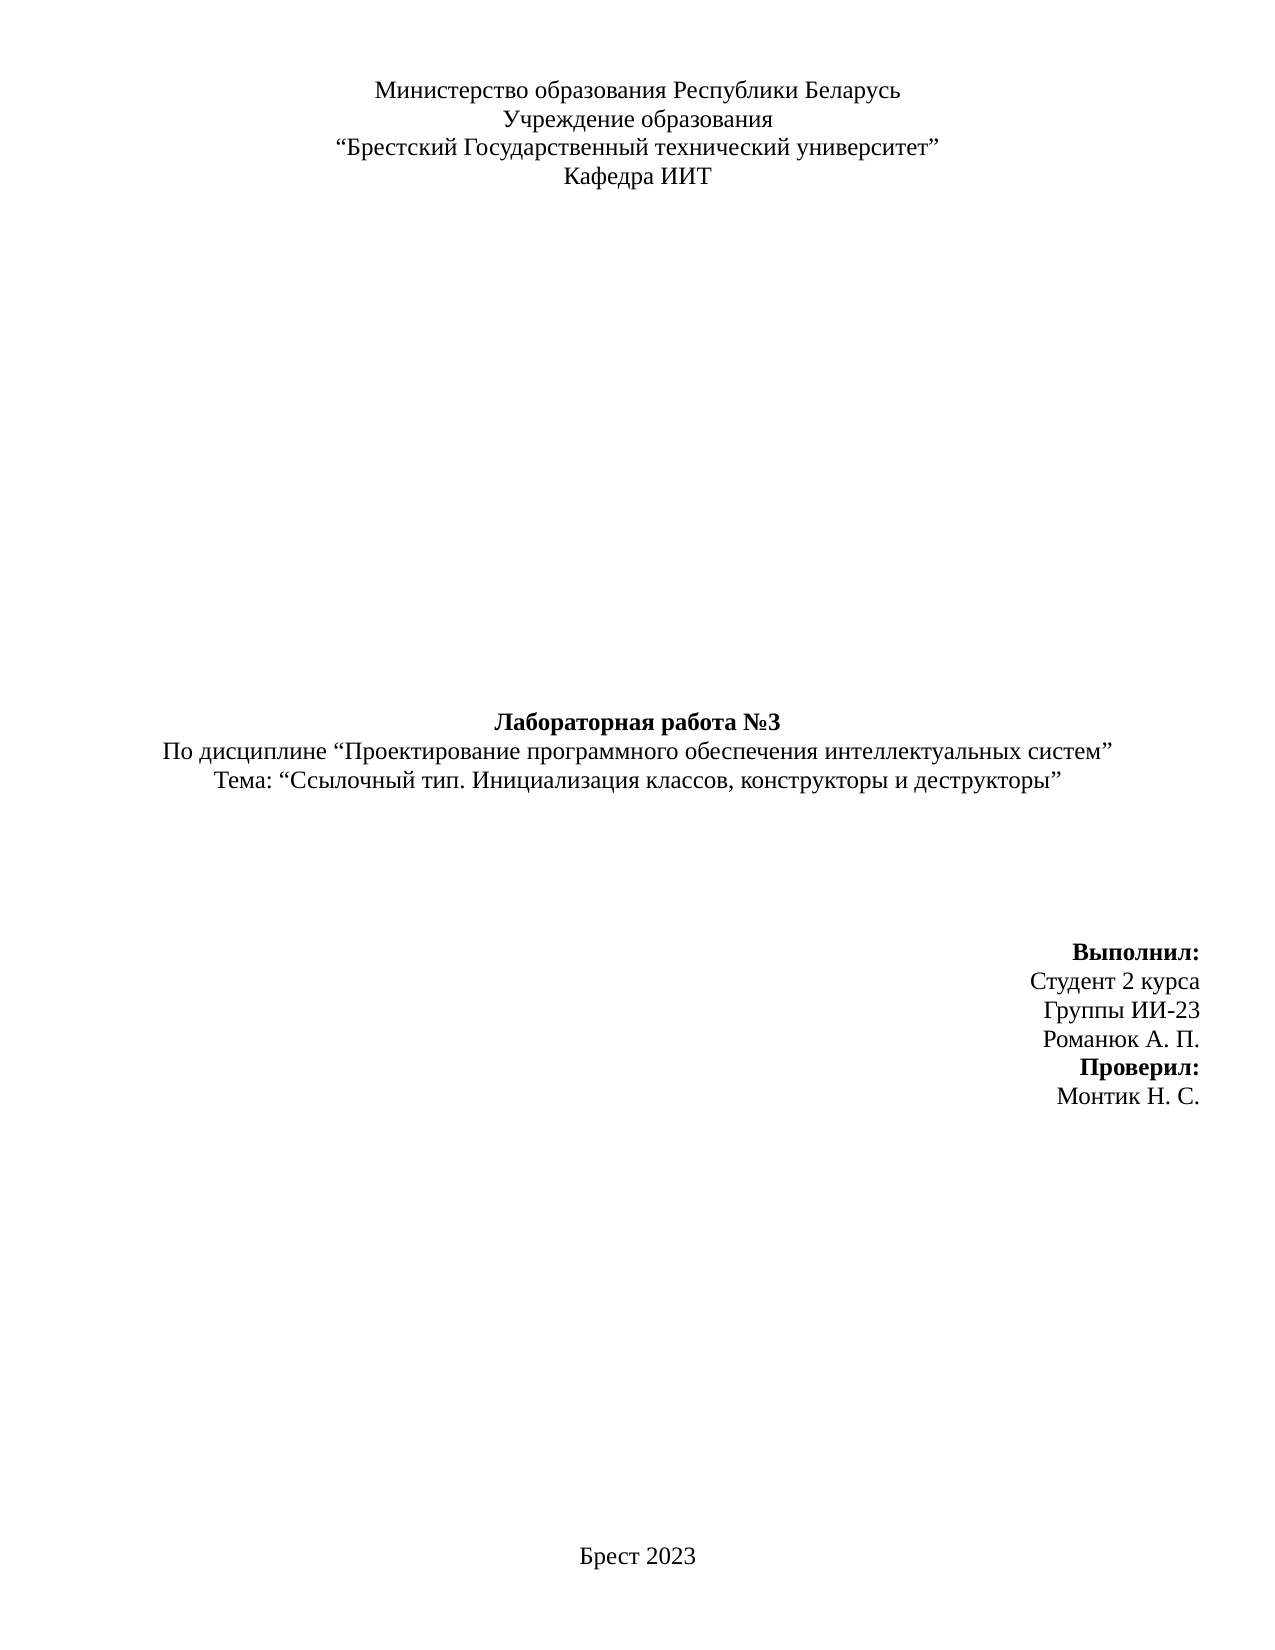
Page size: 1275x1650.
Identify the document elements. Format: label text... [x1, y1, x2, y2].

text Выполнил: [75, 937, 1200, 966]
text Романюк А. П. [75, 1024, 1200, 1052]
text Проверил: [75, 1052, 1200, 1081]
text Монтик Н. С. [75, 1081, 1200, 1110]
text Группы ИИ-23 [75, 995, 1200, 1024]
text Учреждение образования [75, 104, 1200, 132]
text По дисциплине “Проектирование программного обеспечения интеллектуальных систем” [75, 736, 1200, 765]
text Брест 2023 [75, 1541, 1200, 1570]
text Тема: “Ссылочный тип. Инициализация классов, конструкторы и деструкторы” [75, 765, 1200, 794]
text Студент 2 курса [75, 966, 1200, 995]
text Лабораторная работа №3 [75, 707, 1200, 736]
text “Брестский Государственный технический университет” [75, 132, 1200, 161]
text Министерство образования Республики Беларусь [75, 75, 1200, 104]
text Кафедра ИИТ [75, 161, 1200, 190]
